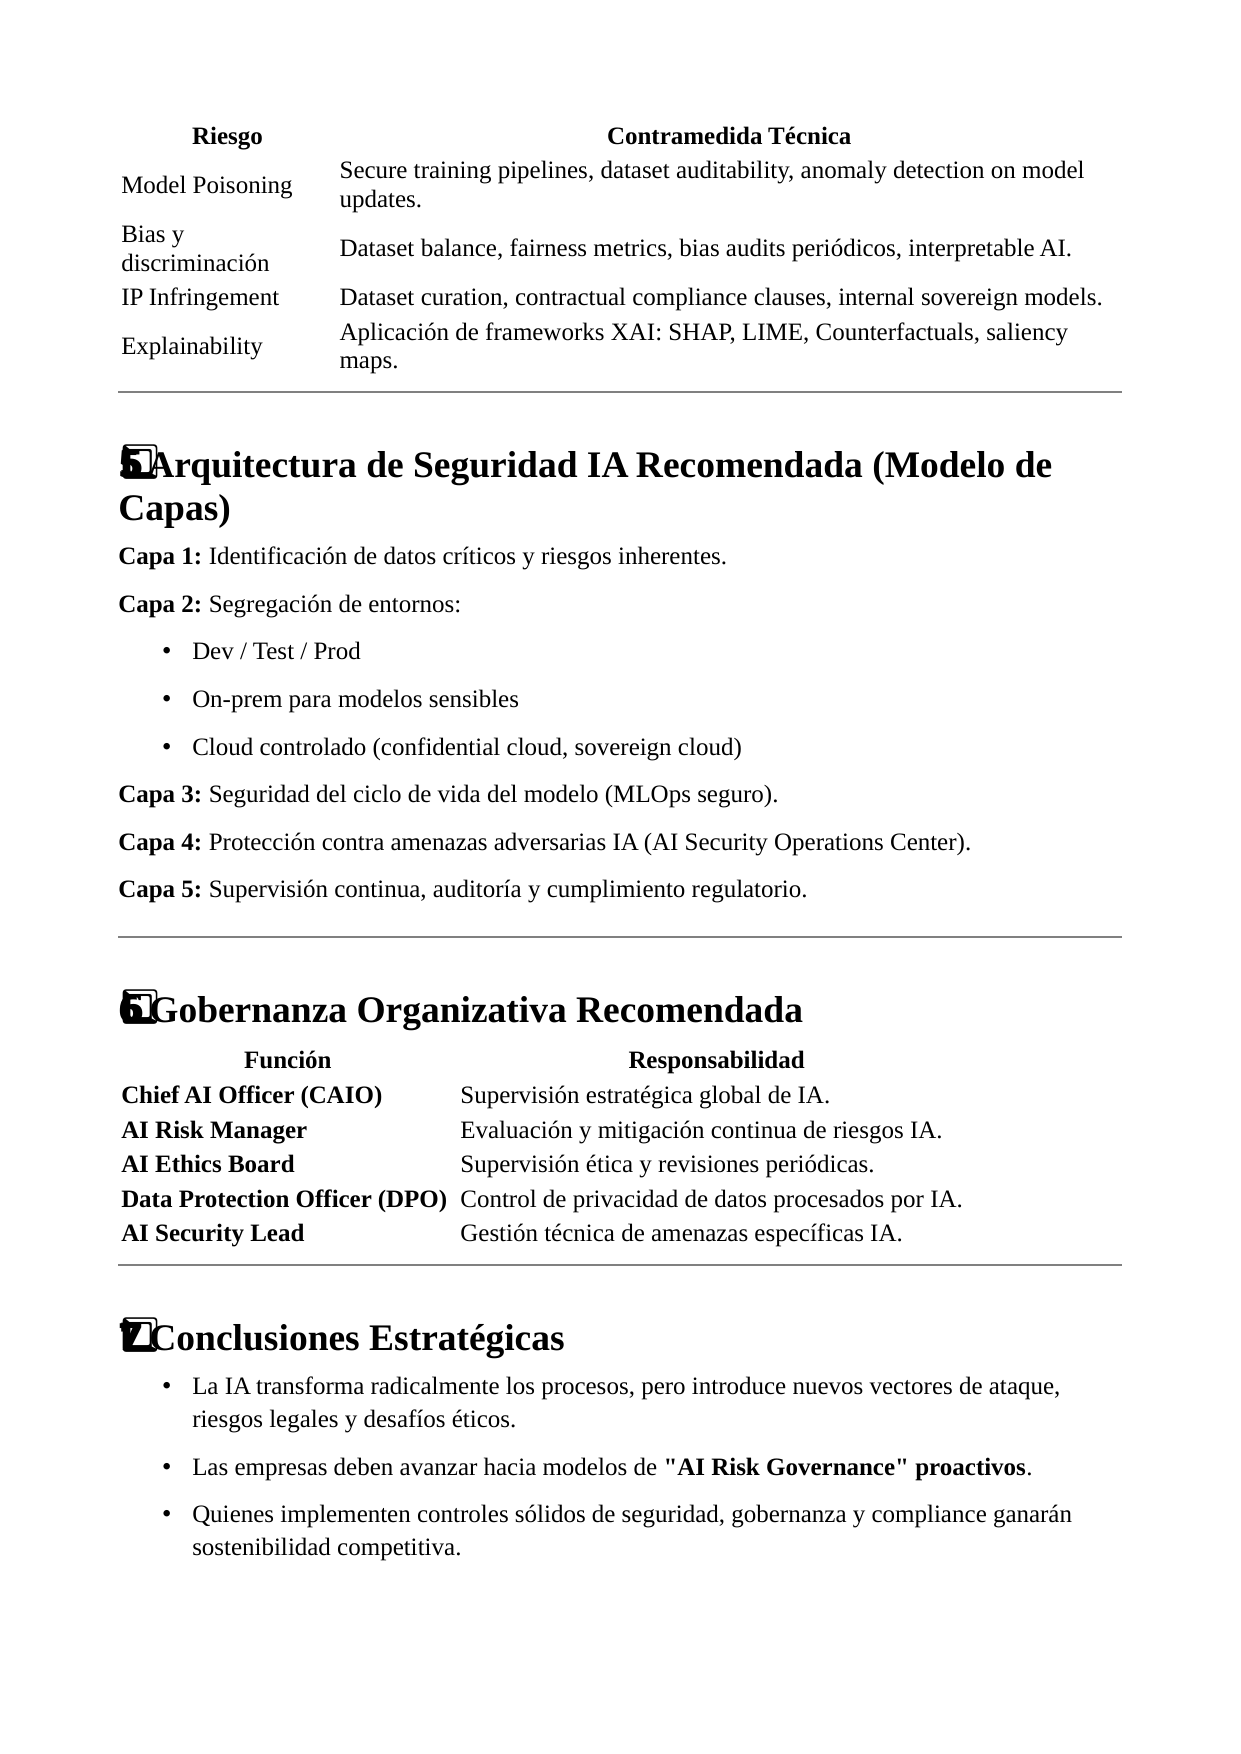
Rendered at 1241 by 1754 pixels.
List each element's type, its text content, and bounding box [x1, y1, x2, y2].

table_cell Dataset balance, fairness metrics, bias audits periódicos, interpretable AI. [336, 216, 1122, 279]
text Capa 1: Identificación de datos críticos y riesgos inherentes. [118, 541, 1122, 570]
table_cell Model Poisoning [118, 153, 336, 216]
text Capa 2: Segregación de entornos: [118, 589, 1122, 617]
text Capa 3: Seguridad del ciclo de vida del modelo (MLOps seguro). [118, 779, 1122, 808]
table_header Riesgo [118, 118, 336, 153]
table_cell Supervisión ética y revisiones periódicas. [457, 1146, 976, 1181]
table_cell Control de privacidad de datos procesados por IA. [457, 1181, 976, 1216]
table_cell Chief AI Officer (CAIO) [118, 1077, 457, 1112]
list Quienes implementen controles sólidos de seguridad, gobernanza y compliance ganarán sostenibilidad competitiva. [162, 1499, 1122, 1561]
table_header Función [118, 1043, 457, 1077]
table_cell IP Infringement [118, 279, 336, 314]
table_cell Data Protection Officer (DPO) [118, 1181, 457, 1216]
table_cell AI Risk Manager [118, 1112, 457, 1146]
table_cell AI Ethics Board [118, 1146, 457, 1181]
table_header Responsabilidad [457, 1043, 976, 1077]
text Capa 4: Protección contra amenazas adversarias IA (AI Security Operations Center). [118, 827, 1122, 856]
list Cloud controlado (confidential cloud, sovereign cloud) [162, 732, 1122, 760]
table_header Contramedida Técnica [336, 118, 1122, 153]
list La IA transforma radicalmente los procesos, pero introduce nuevos vectores de ataque, riesgos legales y desafíos éticos. [162, 1371, 1122, 1433]
subtitle 6️⃣ Gobernanza Organizativa Recomendada [118, 987, 1122, 1030]
table_cell Explainability [118, 314, 336, 377]
table_cell Dataset curation, contractual compliance clauses, internal sovereign models. [336, 279, 1122, 314]
subtitle 7️⃣ Conclusiones Estratégicas [118, 1315, 1122, 1358]
list On-prem para modelos sensibles [162, 684, 1122, 713]
table_cell Bias y discriminación [118, 216, 336, 279]
text Capa 5: Supervisión continua, auditoría y cumplimiento regulatorio. [118, 874, 1122, 903]
table_cell AI Security Lead [118, 1216, 457, 1250]
table_cell Supervisión estratégica global de IA. [457, 1077, 976, 1112]
table_cell Evaluación y mitigación continua de riesgos IA. [457, 1112, 976, 1146]
table_cell Aplicación de frameworks XAI: SHAP, LIME, Counterfactuals, saliency maps. [336, 314, 1122, 377]
subtitle 5️⃣ Arquitectura de Seguridad IA Recomendada (Modelo de Capas) [118, 442, 1122, 529]
table_cell Gestión técnica de amenazas específicas IA. [457, 1216, 976, 1250]
list Las empresas deben avanzar hacia modelos de "AI Risk Governance" proactivos. [162, 1452, 1122, 1480]
list Dev / Test / Prod [162, 636, 1122, 665]
table_cell Secure training pipelines, dataset auditability, anomaly detection on model updates. [336, 153, 1122, 216]
